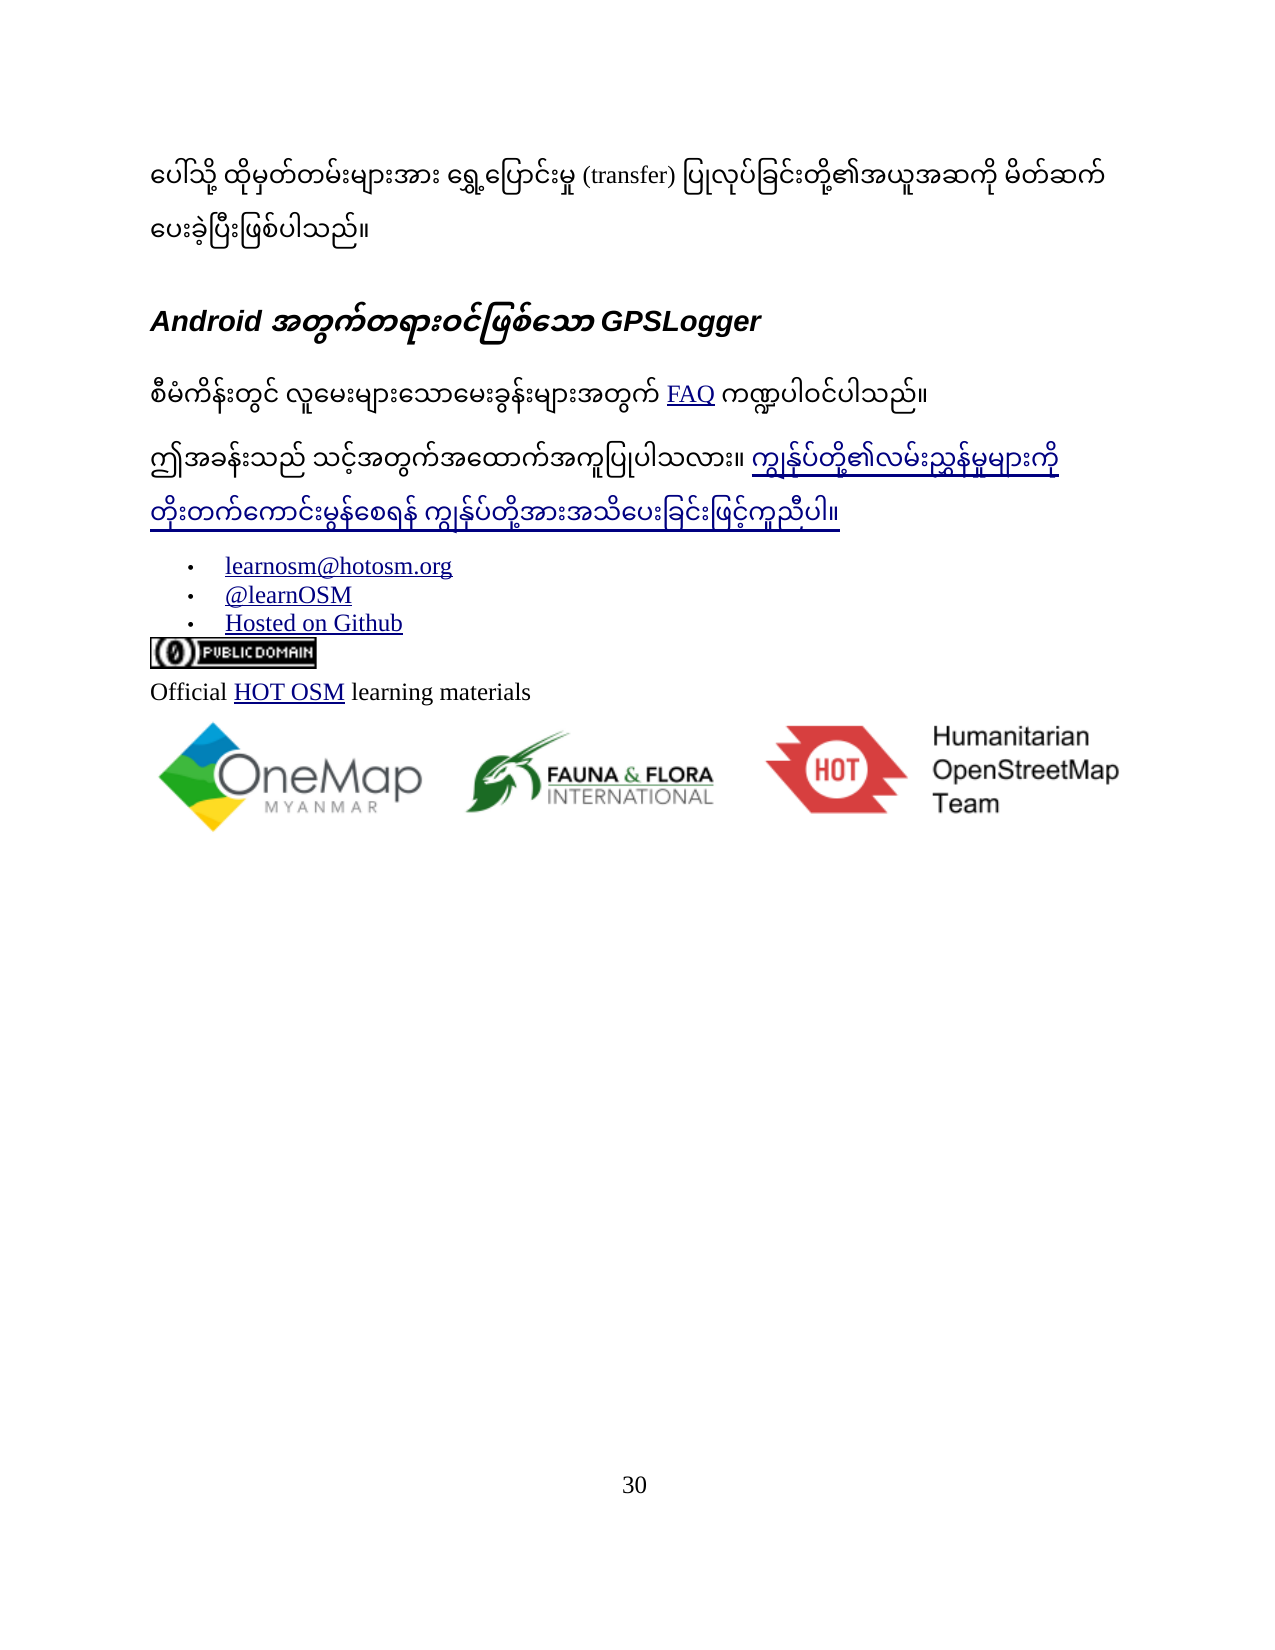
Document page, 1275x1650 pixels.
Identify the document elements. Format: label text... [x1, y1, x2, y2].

text စီမံကိန်းတွင် လူမေးများသောမေးခွန်းများအတွက် FAQ ကဏ္ဍပါဝင်ပါသည်။ [150, 369, 1125, 424]
subtitle Android အတွက်တရားဝင်ဖြစ်သော GPSLogger [150, 293, 1125, 357]
list learnosm@hotosm.org [187, 551, 1125, 580]
list @learnOSM [187, 580, 1125, 608]
picture [150, 637, 317, 669]
text ဤအခန်းသည် သင့်အတွက်အထောက်အကူပြုပါသလား။ ကျွန်ုပ်တို့၏လမ်းညွှန်မှုများကိုတိုးတက်ကောင်းမွန်စေရန် ကျွန်ုပ်တို့အားအသိပေးခြင်းဖြင့်ကူညီပါ။ [150, 433, 1125, 542]
text ပေါ်သို့ ထိုမှတ်တမ်းများအား ရွှေ့ပြောင်းမှု (transfer) ပြုလုပ်ခြင်းတို့၏အယူအဆကို မိတ်ဆက်ပေးခဲ့ပြီးဖြစ်ပါသည်။ [150, 150, 1125, 259]
text Official HOT OSM learning materials [150, 677, 1125, 706]
list Hosted on Github [187, 608, 1125, 637]
picture [150, 715, 1125, 839]
